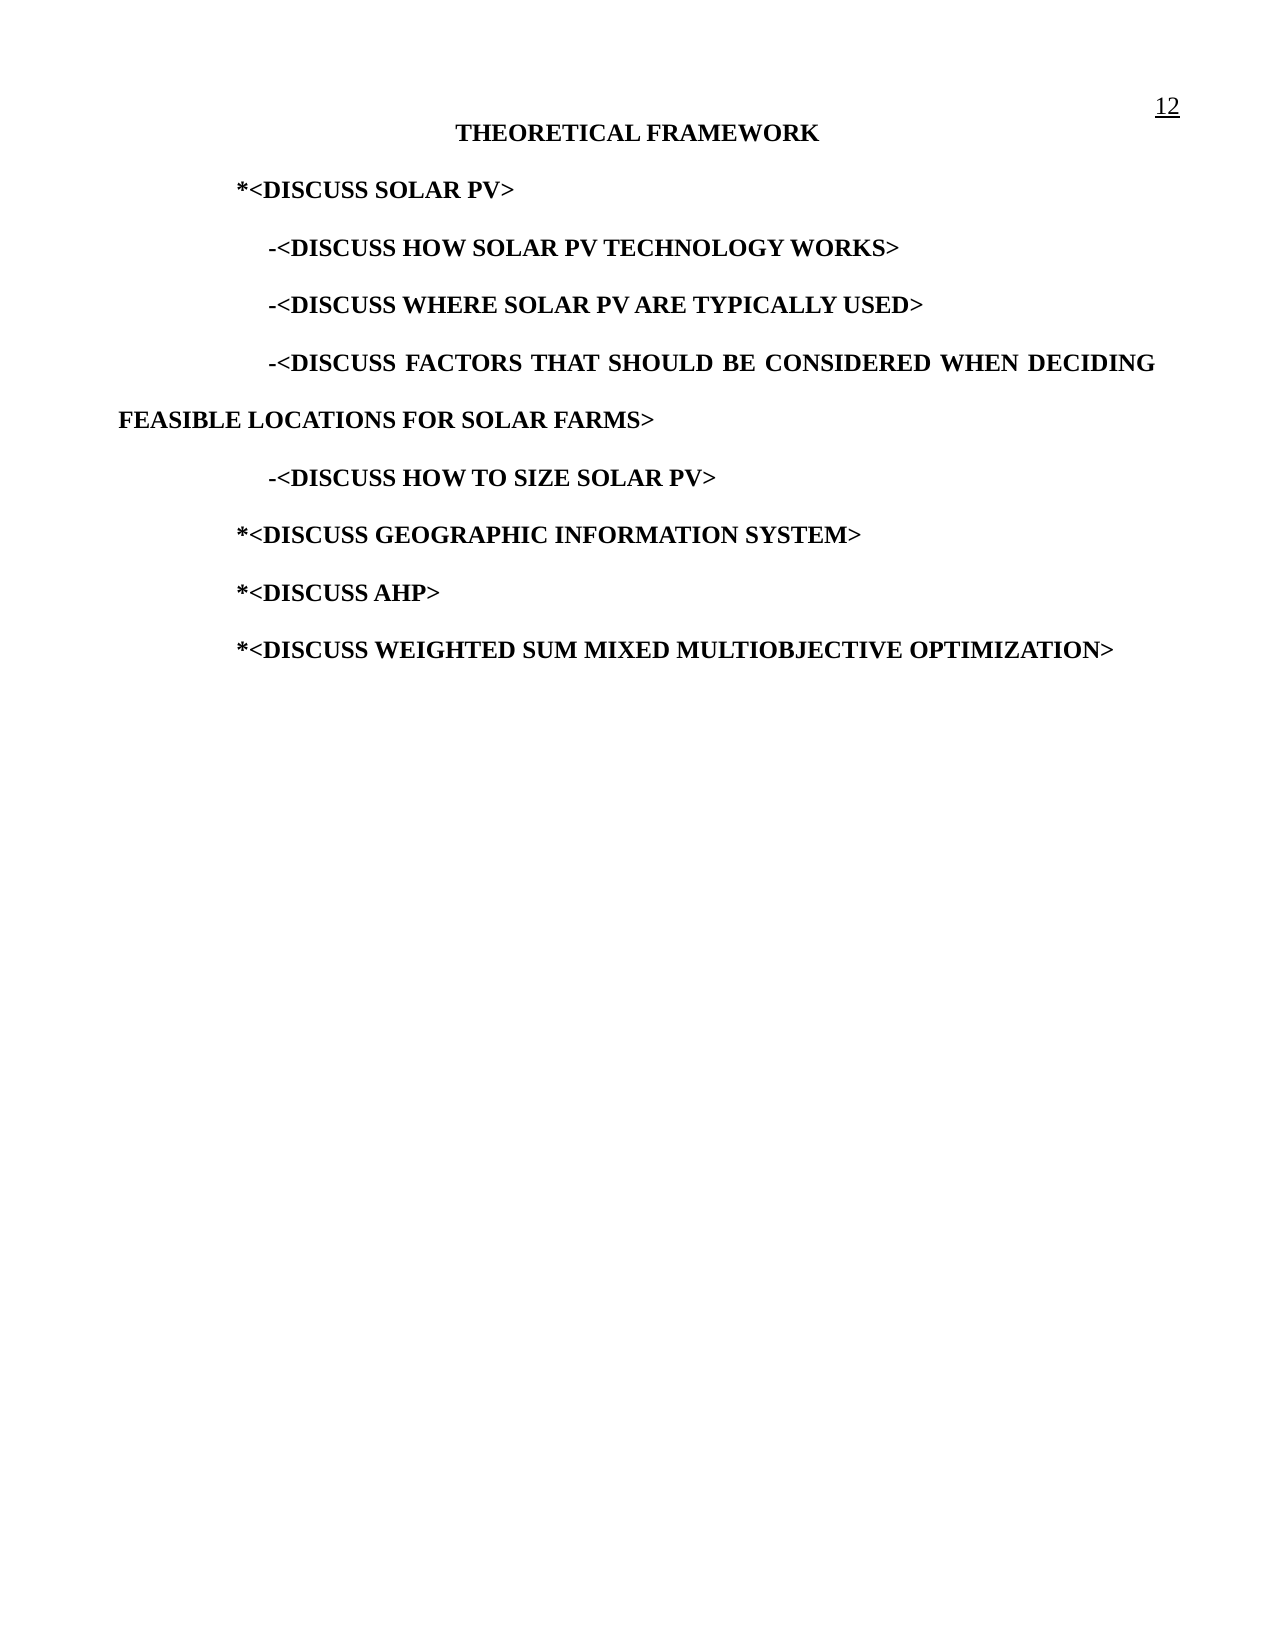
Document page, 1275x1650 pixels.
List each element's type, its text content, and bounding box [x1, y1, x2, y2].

text THEORETICAL FRAMEWORK [118, 118, 1157, 147]
text *<DISCUSS SOLAR PV> [118, 176, 1157, 204]
text *<DISCUSS AHP> [118, 578, 1157, 607]
text -<DISCUSS WHERE SOLAR PV ARE TYPICALLY USED> [118, 291, 1157, 319]
text *<DISCUSS GEOGRAPHIC INFORMATION SYSTEM> [118, 521, 1157, 549]
text *<DISCUSS WEIGHTED SUM MIXED MULTIOBJECTIVE OPTIMIZATION> [118, 636, 1157, 664]
text -<DISCUSS HOW SOLAR PV TECHNOLOGY WORKS> [118, 233, 1157, 262]
text -<DISCUSS FACTORS THAT SHOULD BE CONSIDERED WHEN DECIDING FEASIBLE LOCATIONS FOR SOLAR FARMS> [118, 348, 1157, 434]
text -<DISCUSS HOW TO SIZE SOLAR PV> [118, 463, 1157, 492]
